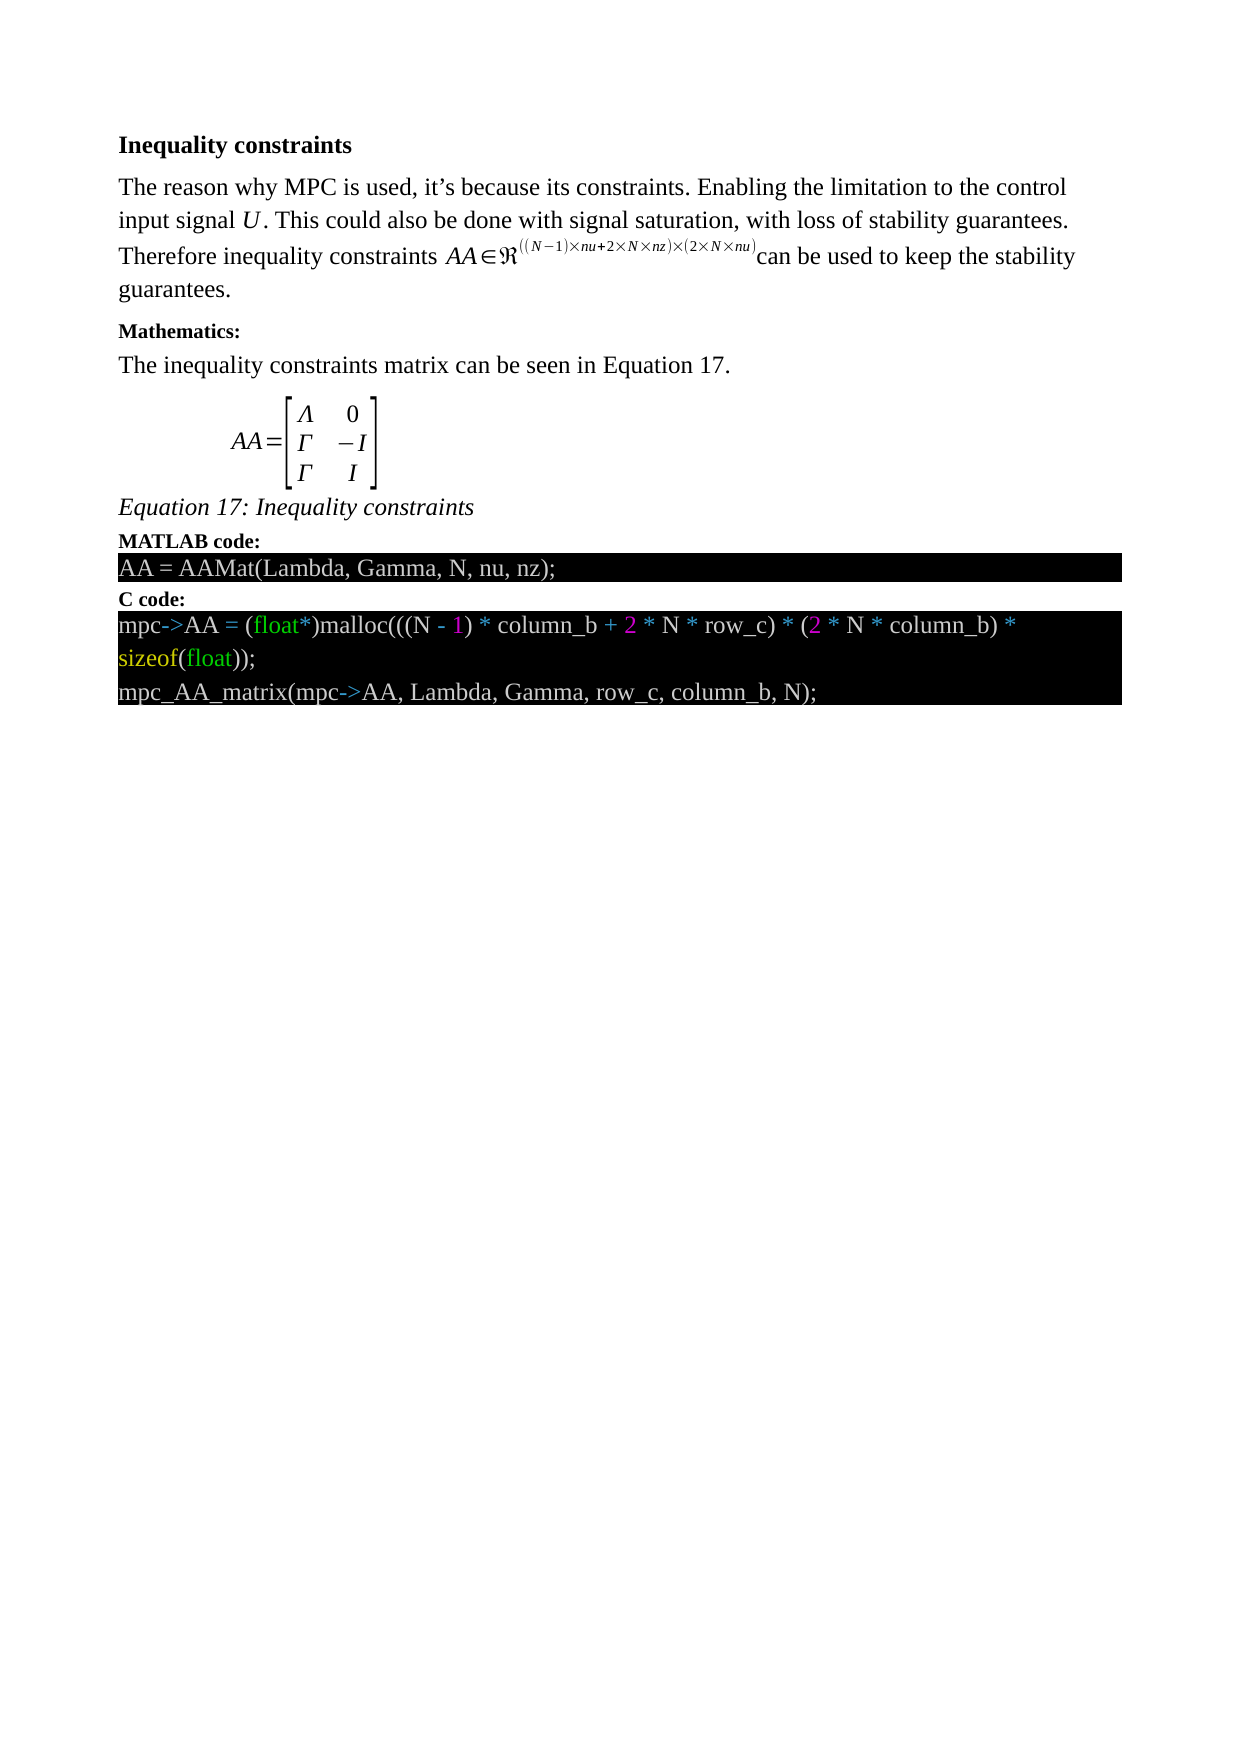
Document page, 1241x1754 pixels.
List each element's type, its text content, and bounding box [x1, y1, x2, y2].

text mpc->AA = (float*)malloc(((N - 1) * column_b + 2 * N * row_c) * (2 * N * column_b) * sizeof(float)); [118, 611, 1122, 672]
subtitle MATLAB code: [118, 529, 1122, 553]
text The inequality constraints matrix can be seen in Equation 17. [118, 350, 1122, 378]
subtitle Inequality constraints [118, 131, 1122, 159]
subtitle Mathematics: [118, 319, 1122, 343]
text AA = AAMat(Lambda, Gamma, N, nu, nz); [118, 553, 1122, 582]
text Equation 17: Inequality constraints [118, 395, 491, 520]
text mpc_AA_matrix(mpc->AA, Lambda, Gamma, row_c, column_b, N); [118, 677, 1122, 705]
text The reason why MPC is used, it’s because its constraints. Enabling the limitation to the control input signal . This could also be done with signal saturation, with loss of stability guarantees. Therefore inequality constraints can be used to keep the stability guarantees. [118, 172, 1122, 303]
subtitle C code: [118, 586, 1122, 611]
